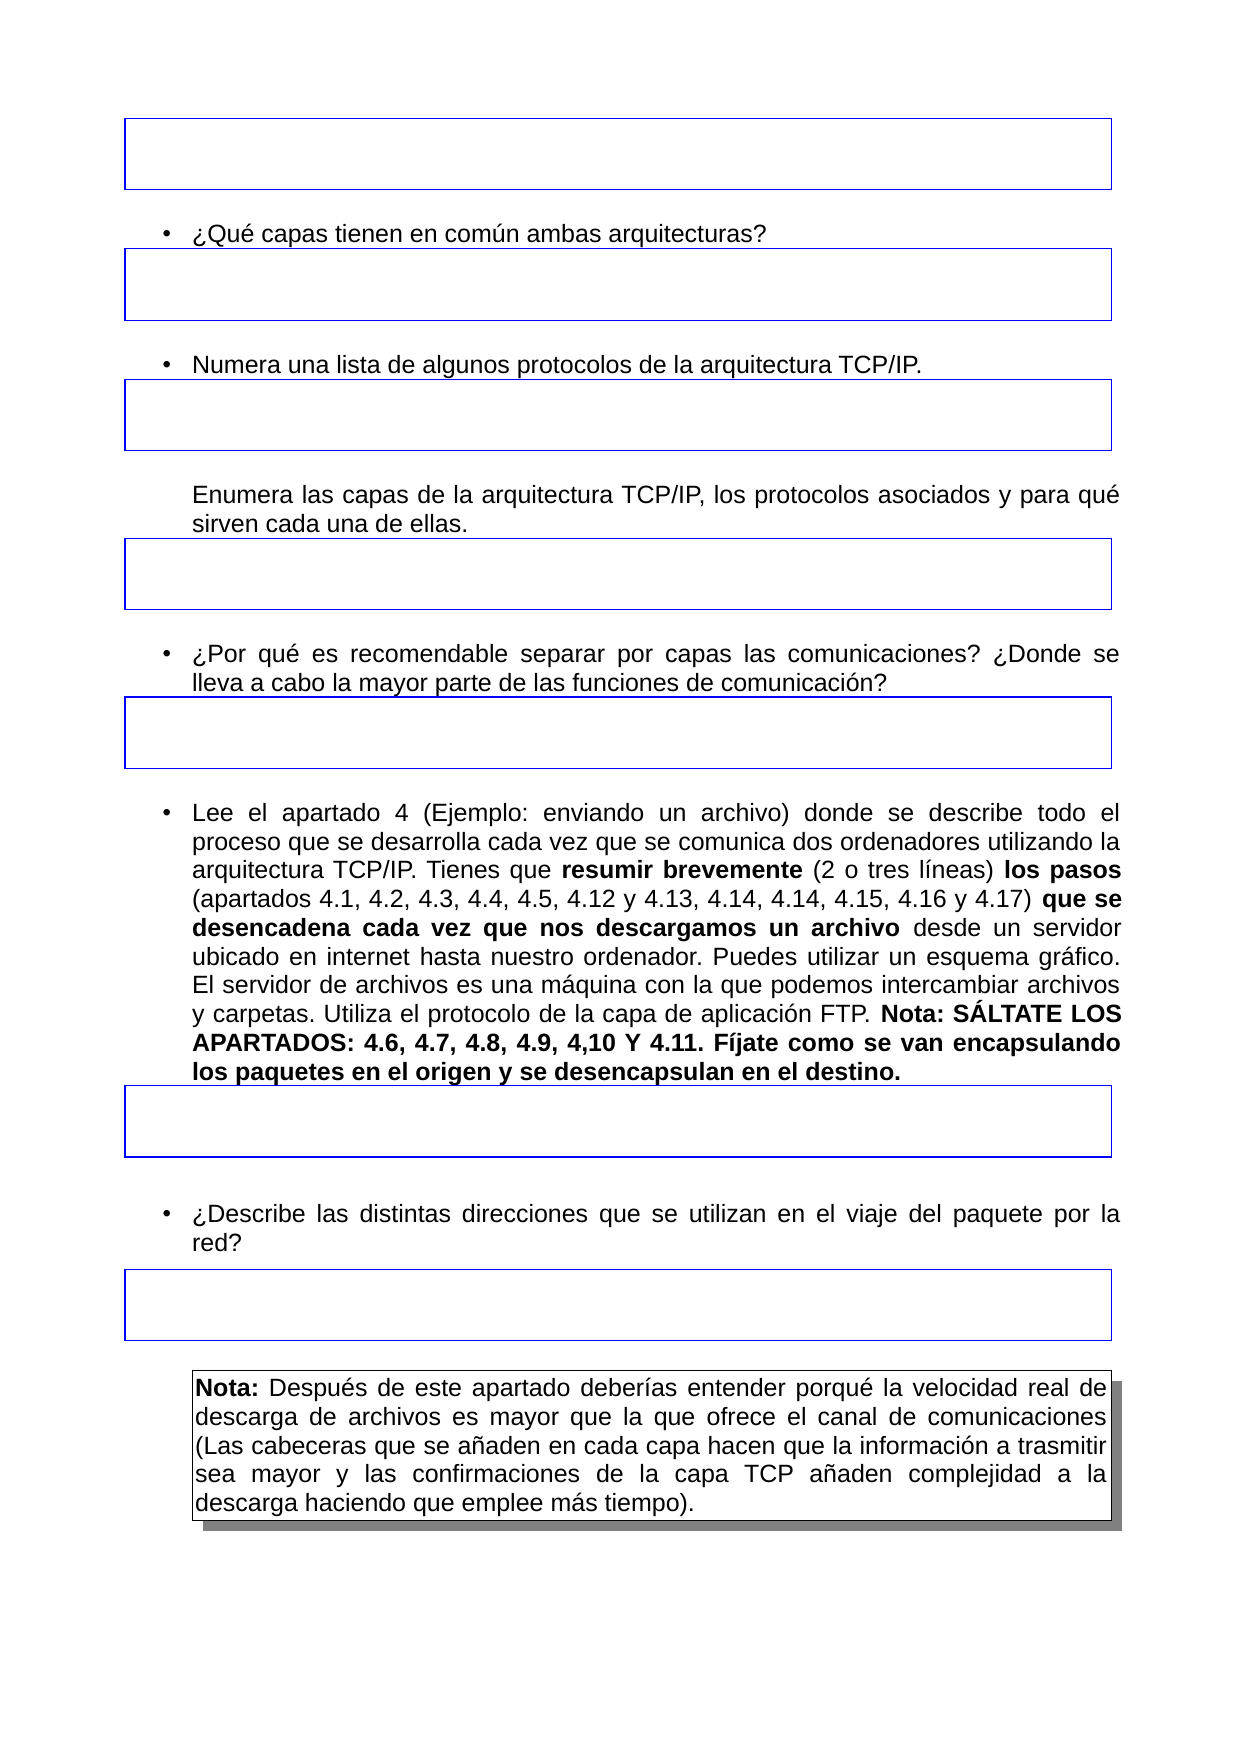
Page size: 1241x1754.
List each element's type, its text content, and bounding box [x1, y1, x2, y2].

list ¿Qué capas tienen en común ambas arquitecturas? [162, 219, 1122, 248]
list Lee el apartado 4 (Ejemplo: enviando un archivo) donde se describe todo el proceso que se desarrolla cada vez que se comunica dos ordenadores utilizando la arquitectura TCP/IP. Tienes que resumir brevemente (2 o tres líneas) los pasos (apartados 4.1, 4.2, 4.3, 4.4, 4.5, 4.12 y 4.13, 4.14, 4.14, 4.15, 4.16 y 4.17) que se desencadena cada vez que nos descargamos un archivo desde un servidor ubicado en internet hasta nuestro ordenador. Puedes utilizar un esquema gráfico. El servidor de archivos es una máquina con la que podemos intercambiar archivos y carpetas. Utiliza el protocolo de la capa de aplicación FTP. Nota: SÁLTATE LOS APARTADOS: 4.6, 4.7, 4.8, 4.9, 4,10 Y 4.11. Fíjate como se van encapsulando los paquetes en el origen y se desencapsulan en el destino. [162, 798, 1122, 1085]
table_header [126, 1086, 1111, 1156]
list ¿Describe las distintas direcciones que se utilizan en el viaje del paquete por la red? [162, 1199, 1122, 1256]
table_header [126, 249, 1111, 319]
list ¿Por qué es recomendable separar por capas las comunicaciones? ¿Donde se lleva a cabo la mayor parte de las funciones de comunicación? [162, 639, 1122, 696]
list Numera una lista de algunos protocolos de la arquitectura TCP/IP. [162, 350, 1122, 378]
text [118, 1589, 1122, 1618]
table_header [126, 119, 1111, 189]
table_header [126, 698, 1111, 767]
table_header [126, 1270, 1111, 1340]
list Enumera las capas de la arquitectura TCP/IP, los protocolos asociados y para qué sirven cada una de ellas. [162, 480, 1122, 537]
table_header [126, 539, 1111, 608]
text Nota: Después de este apartado deberías entender porqué la velocidad real de descarga de archivos es mayor que la que ofrece el canal de comunicaciones (Las cabeceras que se añaden en cada capa hacen que la información a trasmitir sea mayor y las confirmaciones de la capa TCP añaden complejidad a la descarga haciendo que emplee más tiempo). [193, 1371, 1111, 1520]
table_header [126, 380, 1111, 450]
